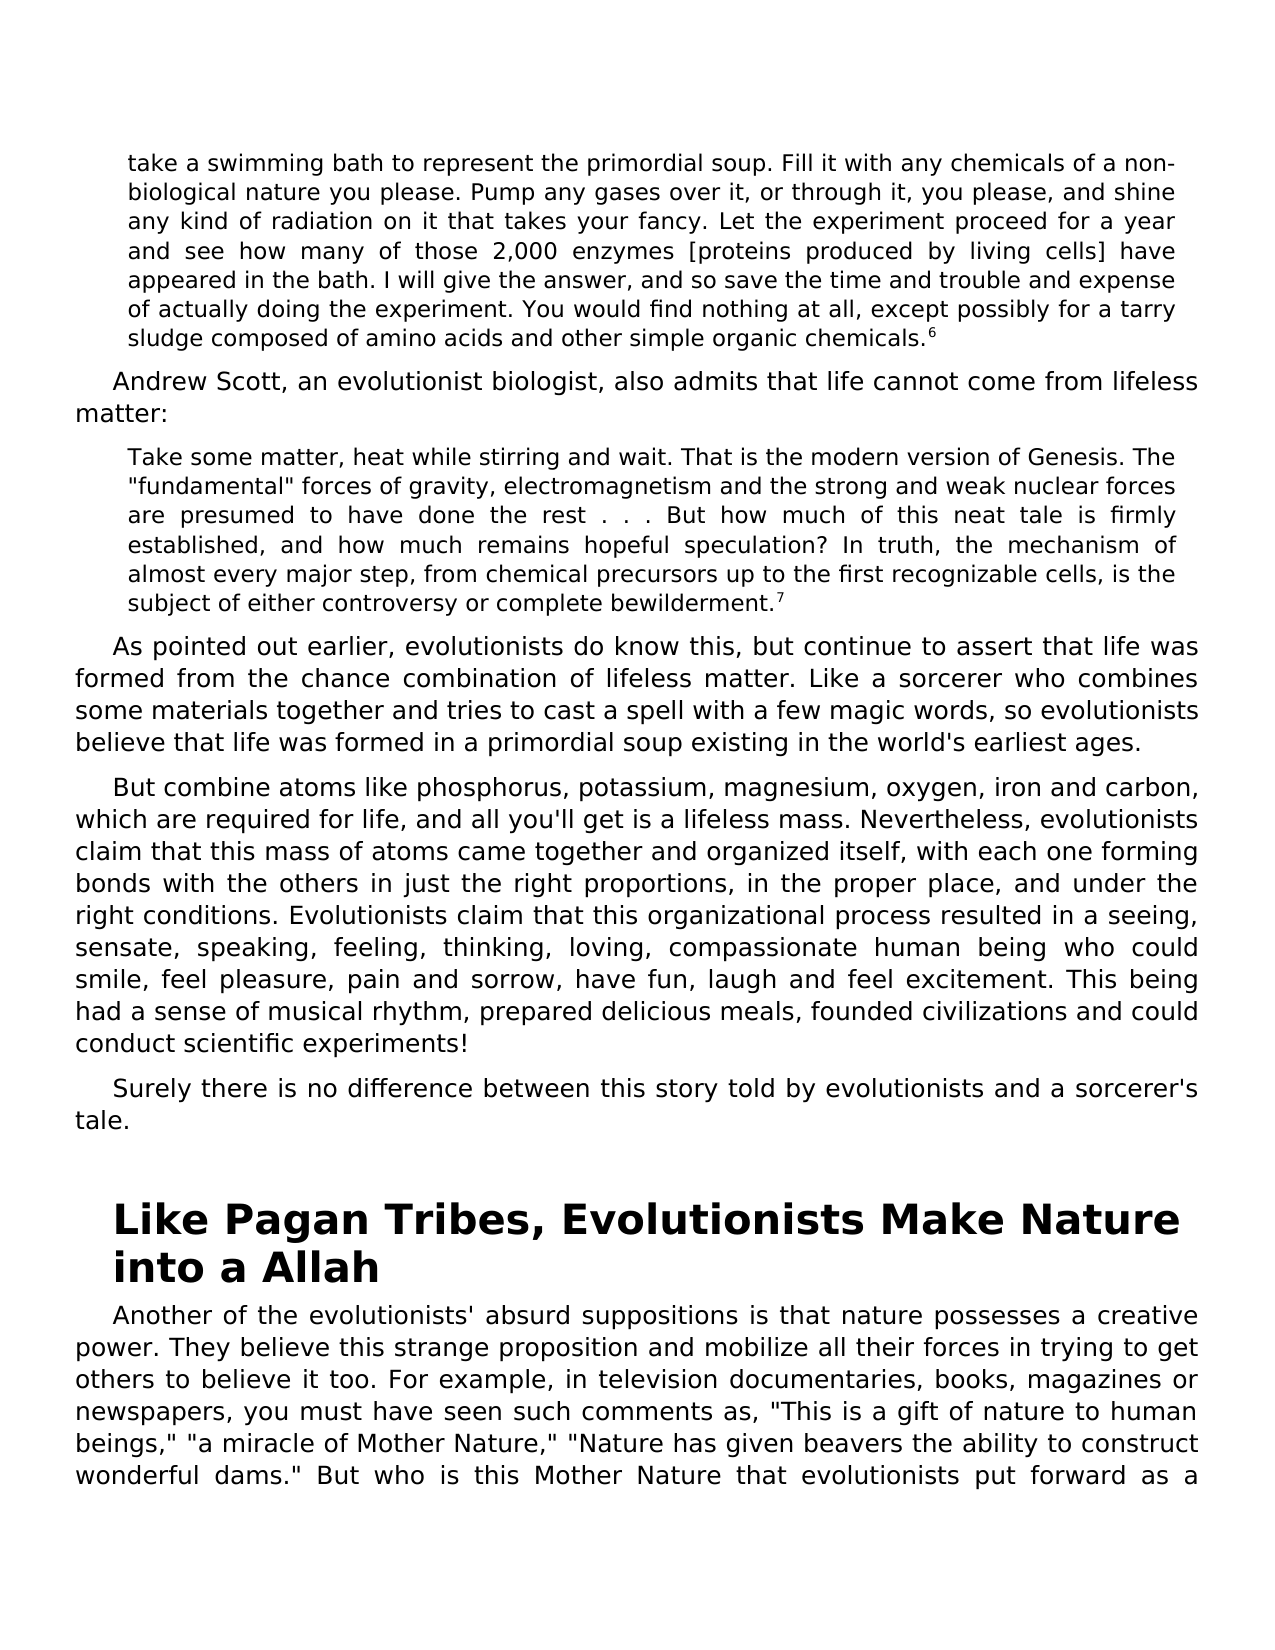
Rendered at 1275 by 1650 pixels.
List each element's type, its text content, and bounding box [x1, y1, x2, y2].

subtitle Like Pagan Tribes, Evolutionists Make Nature into a Allah [112, 1196, 1200, 1293]
text But combine atoms like phosphorus, potassium, magnesium, oxygen, iron and carbon, which are required for life, and all you'll get is a lifeless mass. Nevertheless, evolutionists claim that this mass of atoms came together and organized itself, with each one forming bonds with the others in just the right proportions, in the proper place, and under the right conditions. Evolutionists claim that this organizational process resulted in a seeing, sensate, speaking, feeling, thinking, loving, compassionate human being who could smile, feel pleasure, pain and sorrow, have fun, laugh and feel excitement. This being had a sense of musical rhythm, prepared delicious meals, founded civilizations and could conduct scientific experiments! [75, 773, 1200, 1059]
text As pointed out earlier, evolutionists do know this, but continue to assert that life was formed from the chance combination of lifeless matter. Like a sorcerer who combines some materials together and tries to cast a spell with a few magic words, so evolutionists believe that life was formed in a primordial soup existing in the world's earliest ages. [75, 632, 1200, 758]
text Surely there is no difference between this story told by evolutionists and a sorcerer's tale. [75, 1074, 1200, 1136]
text take a swimming bath to represent the primordial soup. Fill it with any chemicals of a non-biological nature you please. Pump any gases over it, or through it, you please, and shine any kind of radiation on it that takes your fancy. Let the experiment proceed for a year and see how many of those 2,000 enzymes [proteins produced by living cells] have appeared in the bath. I will give the answer, and so save the time and trouble and expense of actually doing the experiment. You would find nothing at all, except possibly for a tarry sludge composed of amino acids and other simple organic chemicals.6 [127, 150, 1177, 352]
text Another of the evolutionists' absurd suppositions is that nature possesses a creative power. They believe this strange proposition and mobilize all their forces in trying to get others to believe it too. For example, in television documentaries, books, magazines or newspapers, you must have seen such comments as, "This is a gift of nature to human beings," "a miracle of Mother Nature," "Nature has given beavers the ability to construct wonderful dams." But who is this Mother Nature that evolutionists put forward as a [75, 1301, 1200, 1491]
text Take some matter, heat while stirring and wait. That is the modern version of Genesis. The "fundamental" forces of gravity, electromagnetism and the strong and weak nuclear forces are presumed to have done the rest . . . But how much of this neat tale is firmly established, and how much remains hopeful speculation? In truth, the mechanism of almost every major step, from chemical precursors up to the first recognizable cells, is the subject of either controversy or complete bewilderment.7 [127, 444, 1177, 617]
text Andrew Scott, an evolutionist biologist, also admits that life cannot come from lifeless matter: [75, 367, 1200, 429]
